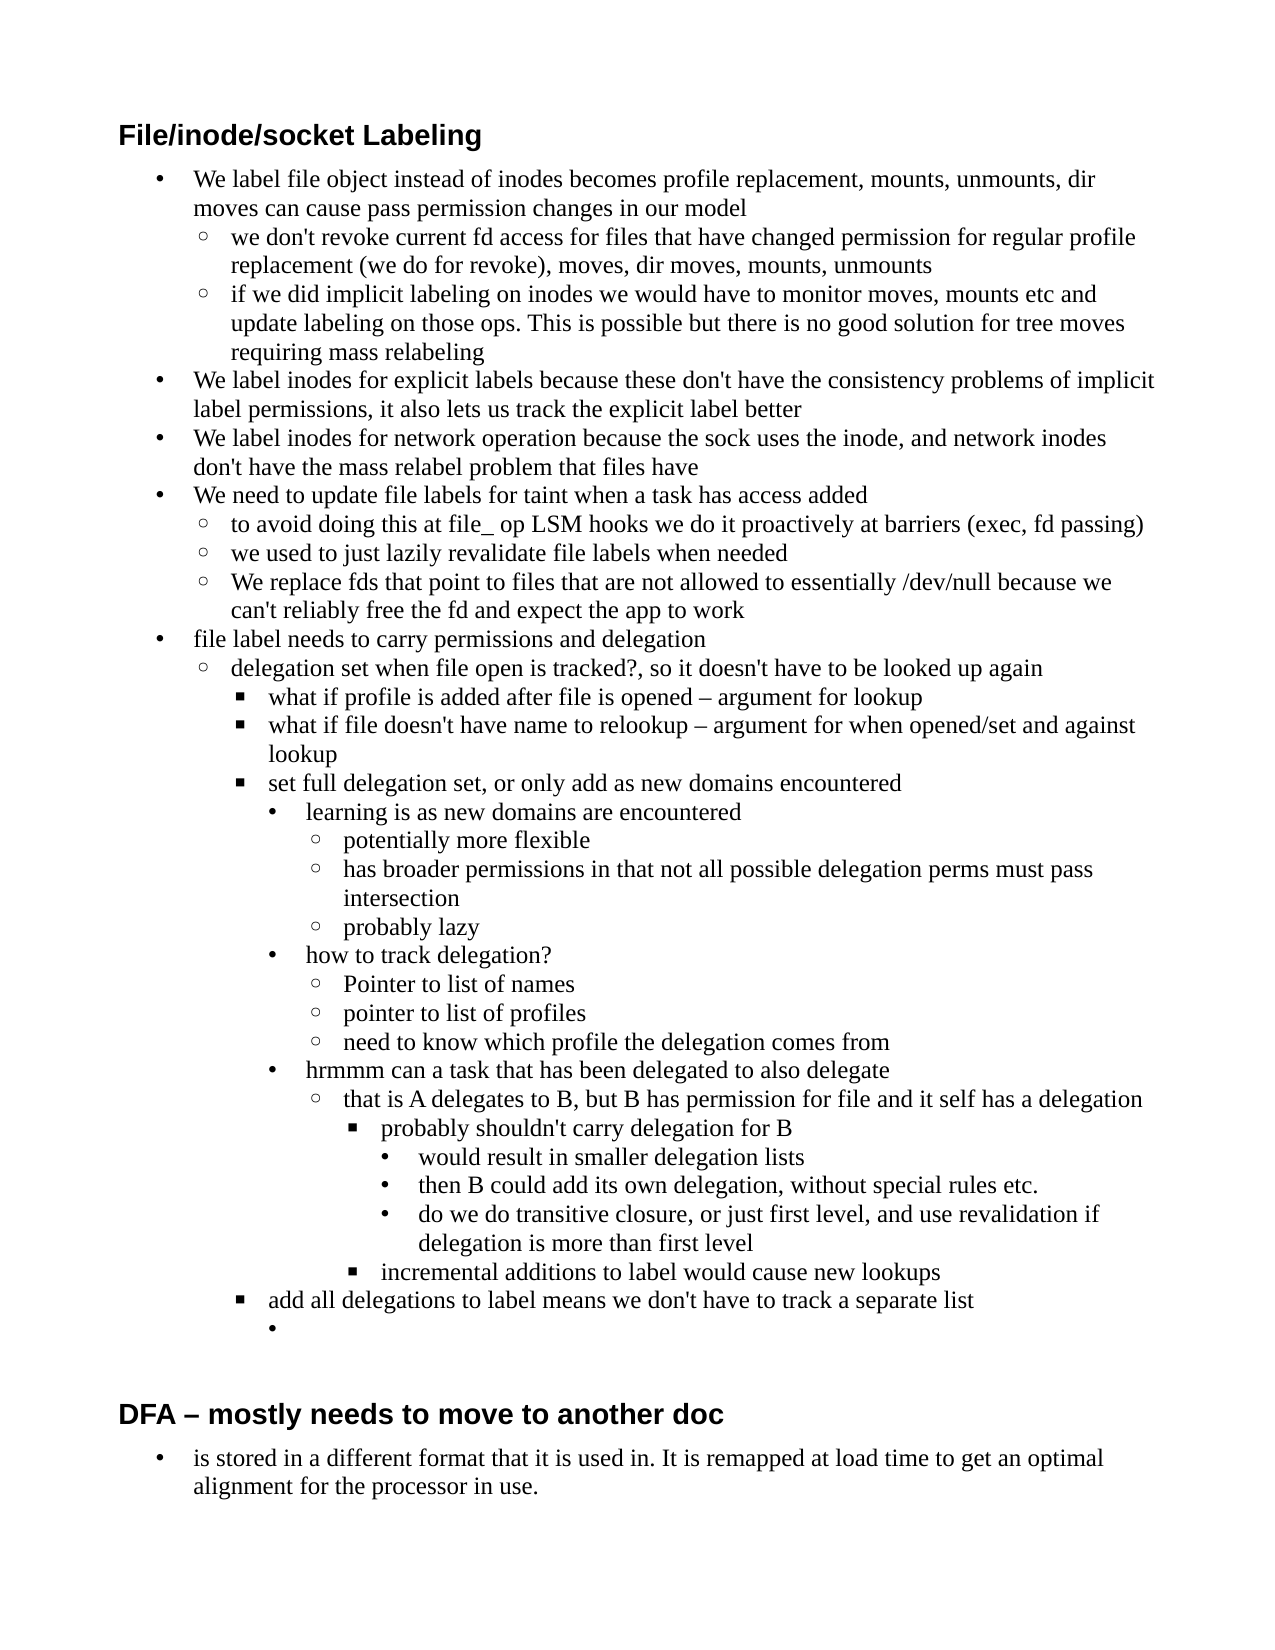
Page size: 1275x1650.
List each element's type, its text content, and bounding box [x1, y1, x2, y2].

list do we do transitive closure, or just first level, and use revalidation if delegation is more than first level [381, 1199, 1157, 1257]
list would result in smaller delegation lists [381, 1142, 1157, 1170]
list how to track delegation? [268, 940, 1157, 969]
list is stored in a different format that it is used in. It is remapped at load time to get an optimal alignment for the processor in use. [156, 1443, 1157, 1500]
list to avoid doing this at file_ op LSM hooks we do it proactively at barriers (exec, fd passing) [193, 509, 1157, 538]
list set full delegation set, or only add as new domains encountered [231, 768, 1157, 797]
list probably lazy [306, 912, 1157, 940]
list we don't revoke current fd access for files that have changed permission for regular profile replacement (we do for revoke), moves, dir moves, mounts, unmounts [193, 222, 1157, 279]
list has broader permissions in that not all possible delegation perms must pass intersection [306, 854, 1157, 912]
list We need to update file labels for taint when a task has access added [156, 480, 1157, 509]
list incremental additions to label would cause new lookups [343, 1257, 1157, 1285]
list then B could add its own delegation, without special rules etc. [381, 1170, 1157, 1199]
list probably shouldn't carry delegation for B [343, 1113, 1157, 1142]
list that is A delegates to B, but B has permission for file and it self has a delegation [306, 1084, 1157, 1113]
list Pointer to list of names [306, 969, 1157, 998]
list add all delegations to label means we don't have to track a separate list [231, 1285, 1157, 1314]
list We replace fds that point to files that are not allowed to essentially /dev/null because we can't reliably free the fd and expect the app to work [193, 567, 1157, 624]
list need to know which profile the delegation comes from [306, 1027, 1157, 1055]
list We label inodes for explicit labels because these don't have the consistency problems of implicit label permissions, it also lets us track the explicit label better [156, 365, 1157, 423]
list potentially more flexible [306, 825, 1157, 854]
list what if file doesn't have name to relookup – argument for when opened/set and against lookup [231, 710, 1157, 768]
list We label inodes for network operation because the sock uses the inode, and network inodes don't have the mass relabel problem that files have [156, 423, 1157, 480]
list if we did implicit labeling on inodes we would have to monitor moves, mounts etc and update labeling on those ops. This is possible but there is no good solution for tree moves requiring mass relabeling [193, 279, 1157, 365]
list we used to just lazily revalidate file labels when needed [193, 538, 1157, 567]
subtitle DFA – mostly needs to move to another doc [118, 1397, 1157, 1430]
list what if profile is added after file is opened – argument for lookup [231, 682, 1157, 710]
list learning is as new domains are encountered [268, 797, 1157, 825]
list We label file object instead of inodes becomes profile replacement, mounts, unmounts, dir moves can cause pass permission changes in our model [156, 164, 1157, 222]
subtitle File/inode/socket Labeling [118, 118, 1157, 152]
list hrmmm can a task that has been delegated to also delegate [268, 1055, 1157, 1084]
list delegation set when file open is tracked?, so it doesn't have to be looked up again [193, 653, 1157, 682]
list pointer to list of profiles [306, 998, 1157, 1027]
list file label needs to carry permissions and delegation [156, 624, 1157, 653]
